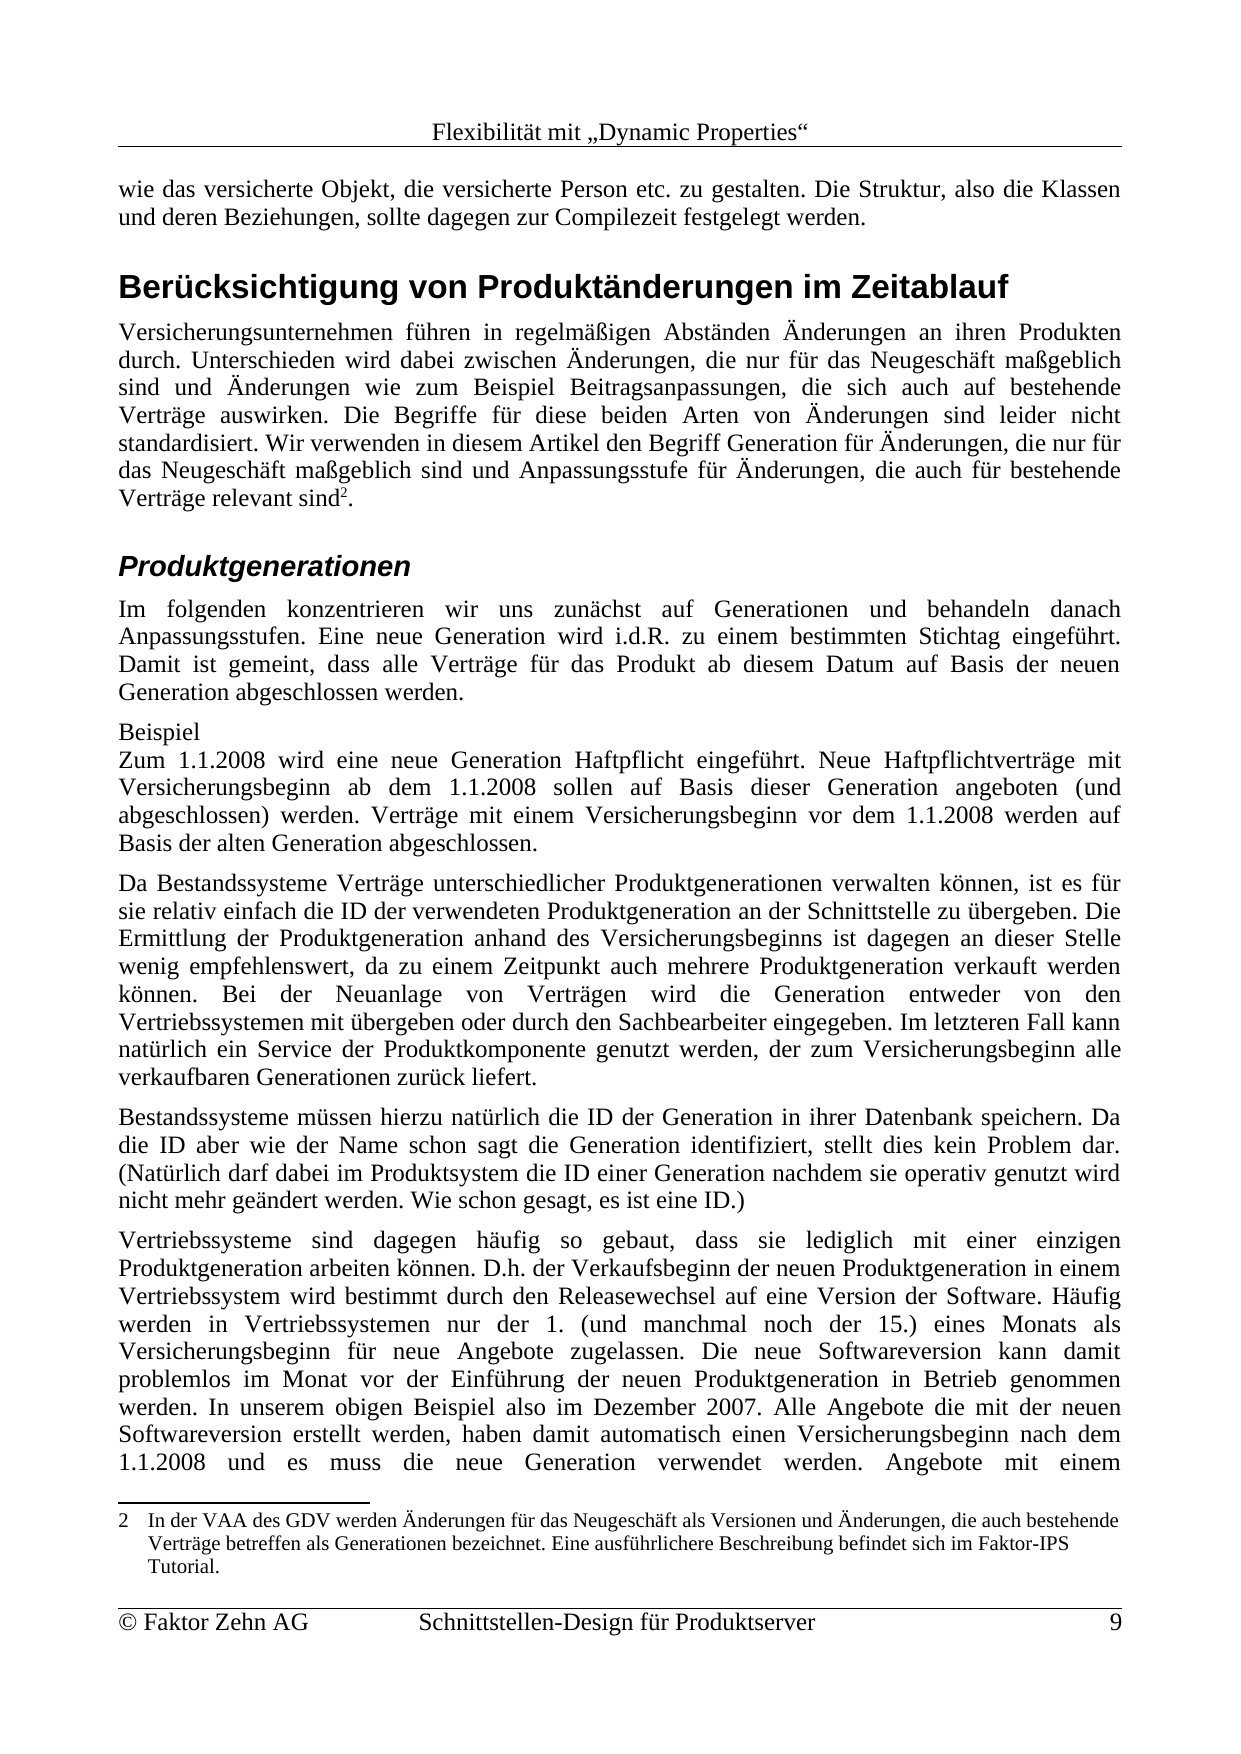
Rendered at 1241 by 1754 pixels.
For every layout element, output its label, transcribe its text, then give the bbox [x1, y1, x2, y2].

text Im folgenden konzentrieren wir uns zunächst auf Generationen und behandeln danach Anpassungsstufen. Eine neue Generation wird i.d.R. zu einem bestimmten Stichtag eingeführt. Damit ist gemeint, dass alle Verträge für das Produkt ab diesem Datum auf Basis der neuen Generation abgeschlossen werden. [118, 595, 1122, 706]
text Beispiel Zum 1.1.2008 wird eine neue Generation Haftpflicht eingeführt. Neue Haftpflichtverträge mit Versicherungsbeginn ab dem 1.1.2008 sollen auf Basis dieser Generation angeboten (und abgeschlossen) werden. Verträge mit einem Versicherungsbeginn vor dem 1.1.2008 werden auf Basis der alten Generation abgeschlossen. [118, 718, 1122, 857]
text Versicherungsunternehmen führen in regelmäßigen Abständen Änderungen an ihren Produkten durch. Unterschieden wird dabei zwischen Änderungen, die nur für das Neugeschäft maßgeblich sind und Änderungen wie zum Beispiel Beitragsanpassungen, die sich auch auf bestehende Verträge auswirken. Die Begriffe für diese beiden Arten von Änderungen sind leider nicht standardisiert. Wir verwenden in diesem Artikel den Begriff Generation für Änderungen, die nur für das Neugeschäft maßgeblich sind und Anpassungsstufe für Änderungen, die auch für bestehende Verträge relevant sind. [118, 318, 1122, 512]
subtitle Produktgenerationen [118, 549, 1122, 582]
text In der VAA des GDV werden Änderungen für das Neugeschäft als Versionen und Änderungen, die auch bestehende Verträge betreffen als Generationen bezeichnet. Eine ausführlichere Beschreibung befindet sich im Faktor-IPS Tutorial. [118, 1509, 1122, 1578]
text Bestandssysteme müssen hierzu natürlich die ID der Generation in ihrer Datenbank speichern. Da die ID aber wie der Name schon sagt die Generation identifiziert, stellt dies kein Problem dar. (Natürlich darf dabei im Produktsystem die ID einer Generation nachdem sie operativ genutzt wird nicht mehr geändert werden. Wie schon gesagt, es ist eine ID.) [118, 1103, 1122, 1214]
text Da Bestandssysteme Verträge unterschiedlicher Produktgenerationen verwalten können, ist es für sie relativ einfach die ID der verwendeten Produktgeneration an der Schnittstelle zu übergeben. Die Ermittlung der Produktgeneration anhand des Versicherungsbeginns ist dagegen an dieser Stelle wenig empfehlenswert, da zu einem Zeitpunkt auch mehrere Produktgeneration verkauft werden können. Bei der Neuanlage von Verträgen wird die Generation entweder von den Vertriebssystemen mit übergeben oder durch den Sachbearbeiter eingegeben. Im letzteren Fall kann natürlich ein Service der Produktkomponente genutzt werden, der zum Versicherungsbeginn alle verkaufbaren Generationen zurück liefert. [118, 869, 1122, 1091]
text wie das versicherte Objekt, die versicherte Person etc. zu gestalten. Die Struktur, also die Klassen und deren Beziehungen, sollte dagegen zur Compilezeit festgelegt werden. [118, 175, 1122, 231]
text Vertriebssysteme sind dagegen häufig so gebaut, dass sie lediglich mit einer einzigen Produktgeneration arbeiten können. D.h. der Verkaufsbeginn der neuen Produktgeneration in einem Vertriebssystem wird bestimmt durch den Releasewechsel auf eine Version der Software. Häufig werden in Vertriebssystemen nur der 1. (und manchmal noch der 15.) eines Monats als Versicherungsbeginn für neue Angebote zugelassen. Die neue Softwareversion kann damit problemlos im Monat vor der Einführung der neuen Produktgeneration in Betrieb genommen werden. In unserem obigen Beispiel also im Dezember 2007. Alle Angebote die mit der neuen Softwareversion erstellt werden, haben damit automatisch einen Versicherungsbeginn nach dem 1.1.2008 und es muss die neue Generation verwendet werden. Angebote mit einem [118, 1227, 1122, 1476]
subtitle Berücksichtigung von Produktänderungen im Zeitablauf [118, 268, 1122, 306]
